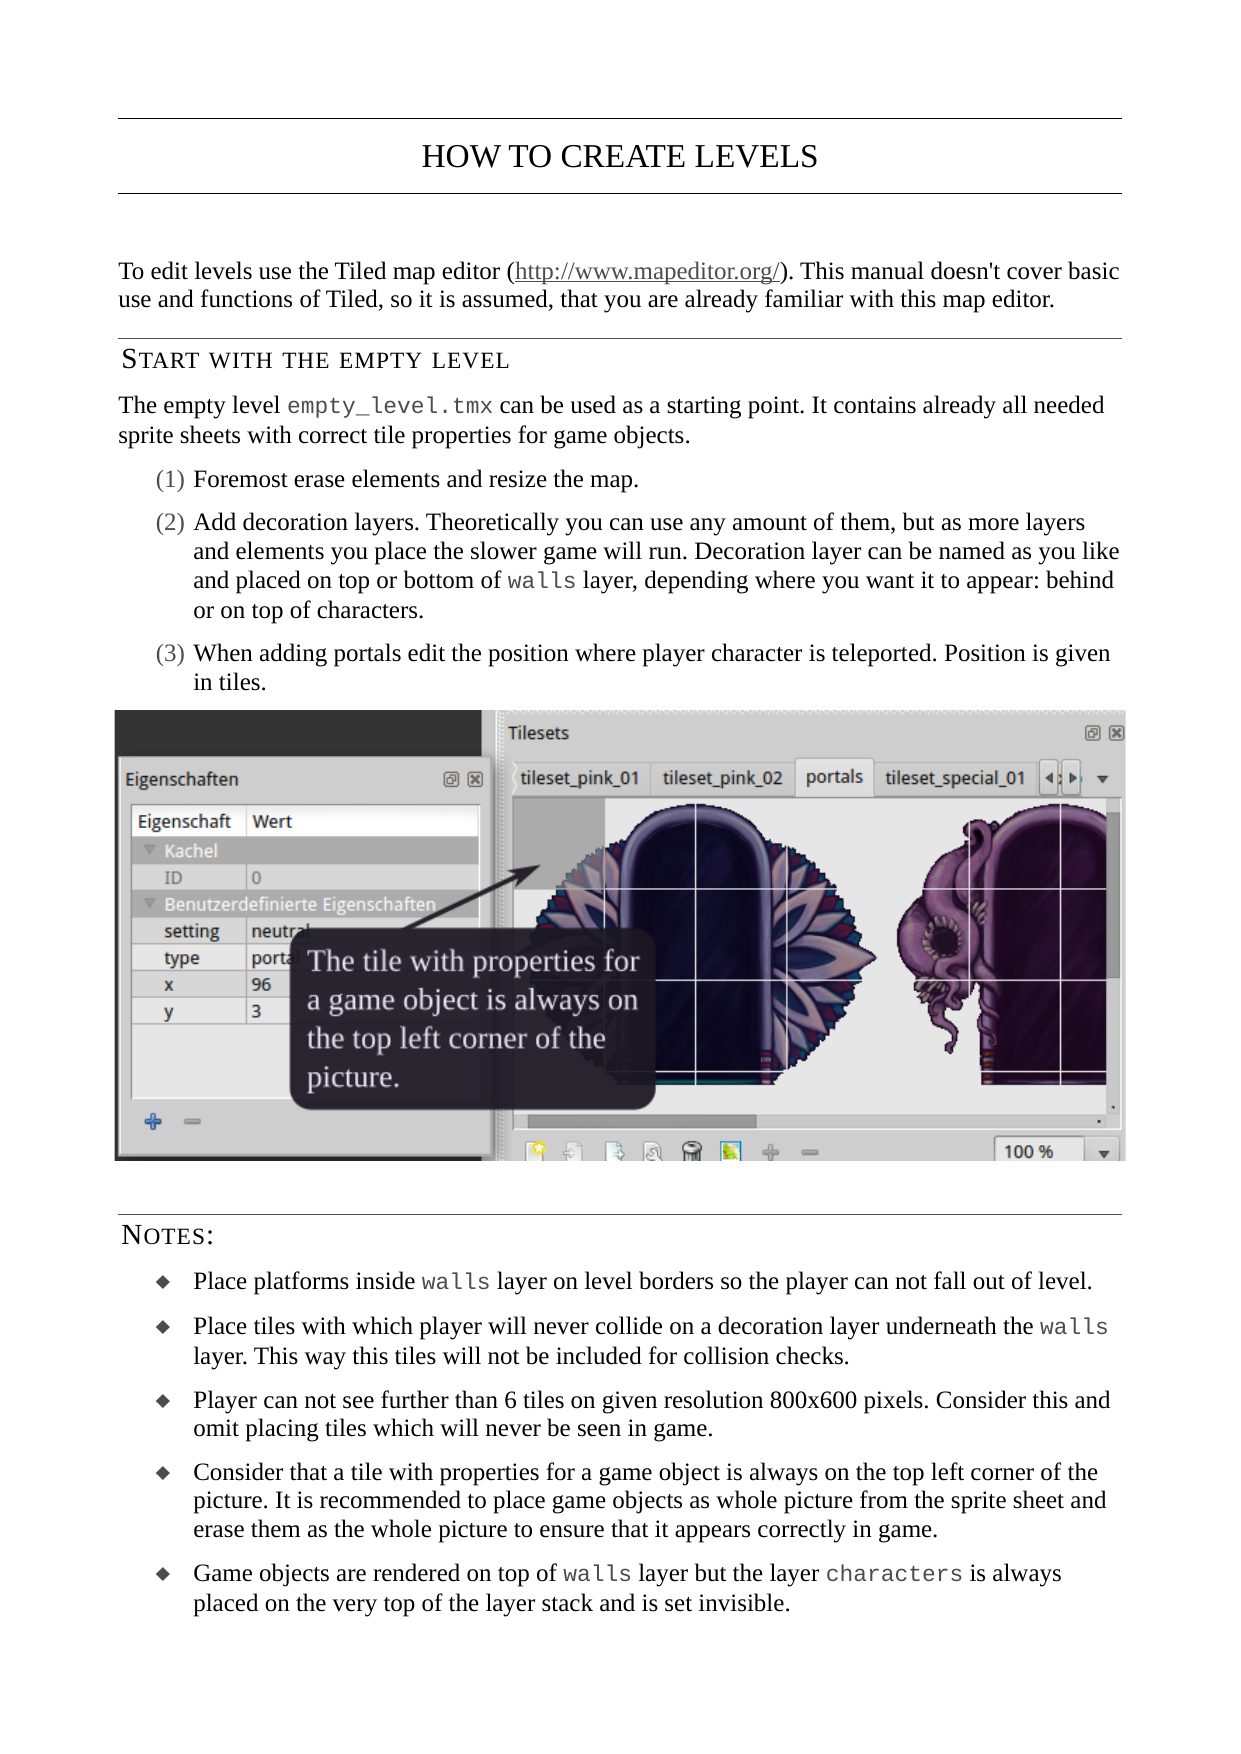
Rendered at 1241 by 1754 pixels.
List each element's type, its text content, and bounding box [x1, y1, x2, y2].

subtitle Notes: [118, 1215, 1122, 1254]
list Consider that a tile with properties for a game object is always on the top left corner of the picture. It is recommended to place game objects as whole picture from the sprite sheet and erase them as the whole picture to ensure that it appears correctly in game. [156, 1457, 1122, 1543]
list Place tiles with which player will never collide on a decoration layer underneath the walls layer. This way this tiles will not be included for collision checks. [156, 1311, 1122, 1370]
subtitle How to create levels [118, 119, 1122, 193]
list Add decoration layers. Theoretically you can use any amount of them, but as more layers and elements you place the slower game will run. Decoration layer can be named as you like and placed on top or bottom of walls layer, depending where you want it to appear: behind or on top of characters. [156, 507, 1122, 624]
list Game objects are rendered on top of walls layer but the layer characters is always placed on the very top of the layer stack and is set invisible. [156, 1558, 1122, 1617]
text To edit levels use the Tiled map editor (http://www.mapeditor.org/). This manual doesn't cover basic use and functions of Tiled, so it is assumed, that you are already familiar with this map editor. [118, 256, 1122, 313]
subtitle Start with the empty level [118, 339, 1122, 378]
picture [114, 710, 1126, 1161]
list Player can not see further than 6 tiles on given resolution 800x600 pixels. Consider this and omit placing tiles which will never be seen in game. [156, 1385, 1122, 1442]
list Foremost erase elements and resize the map. [156, 464, 1122, 493]
text The empty level empty_level.tmx can be used as a starting point. It contains already all needed sprite sheets with correct tile properties for game objects. [118, 390, 1122, 449]
list When adding portals edit the position where player character is teleported. Position is given in tiles. [156, 638, 1122, 696]
list Place platforms inside walls layer on level borders so the player can not fall out of level. [156, 1266, 1122, 1297]
